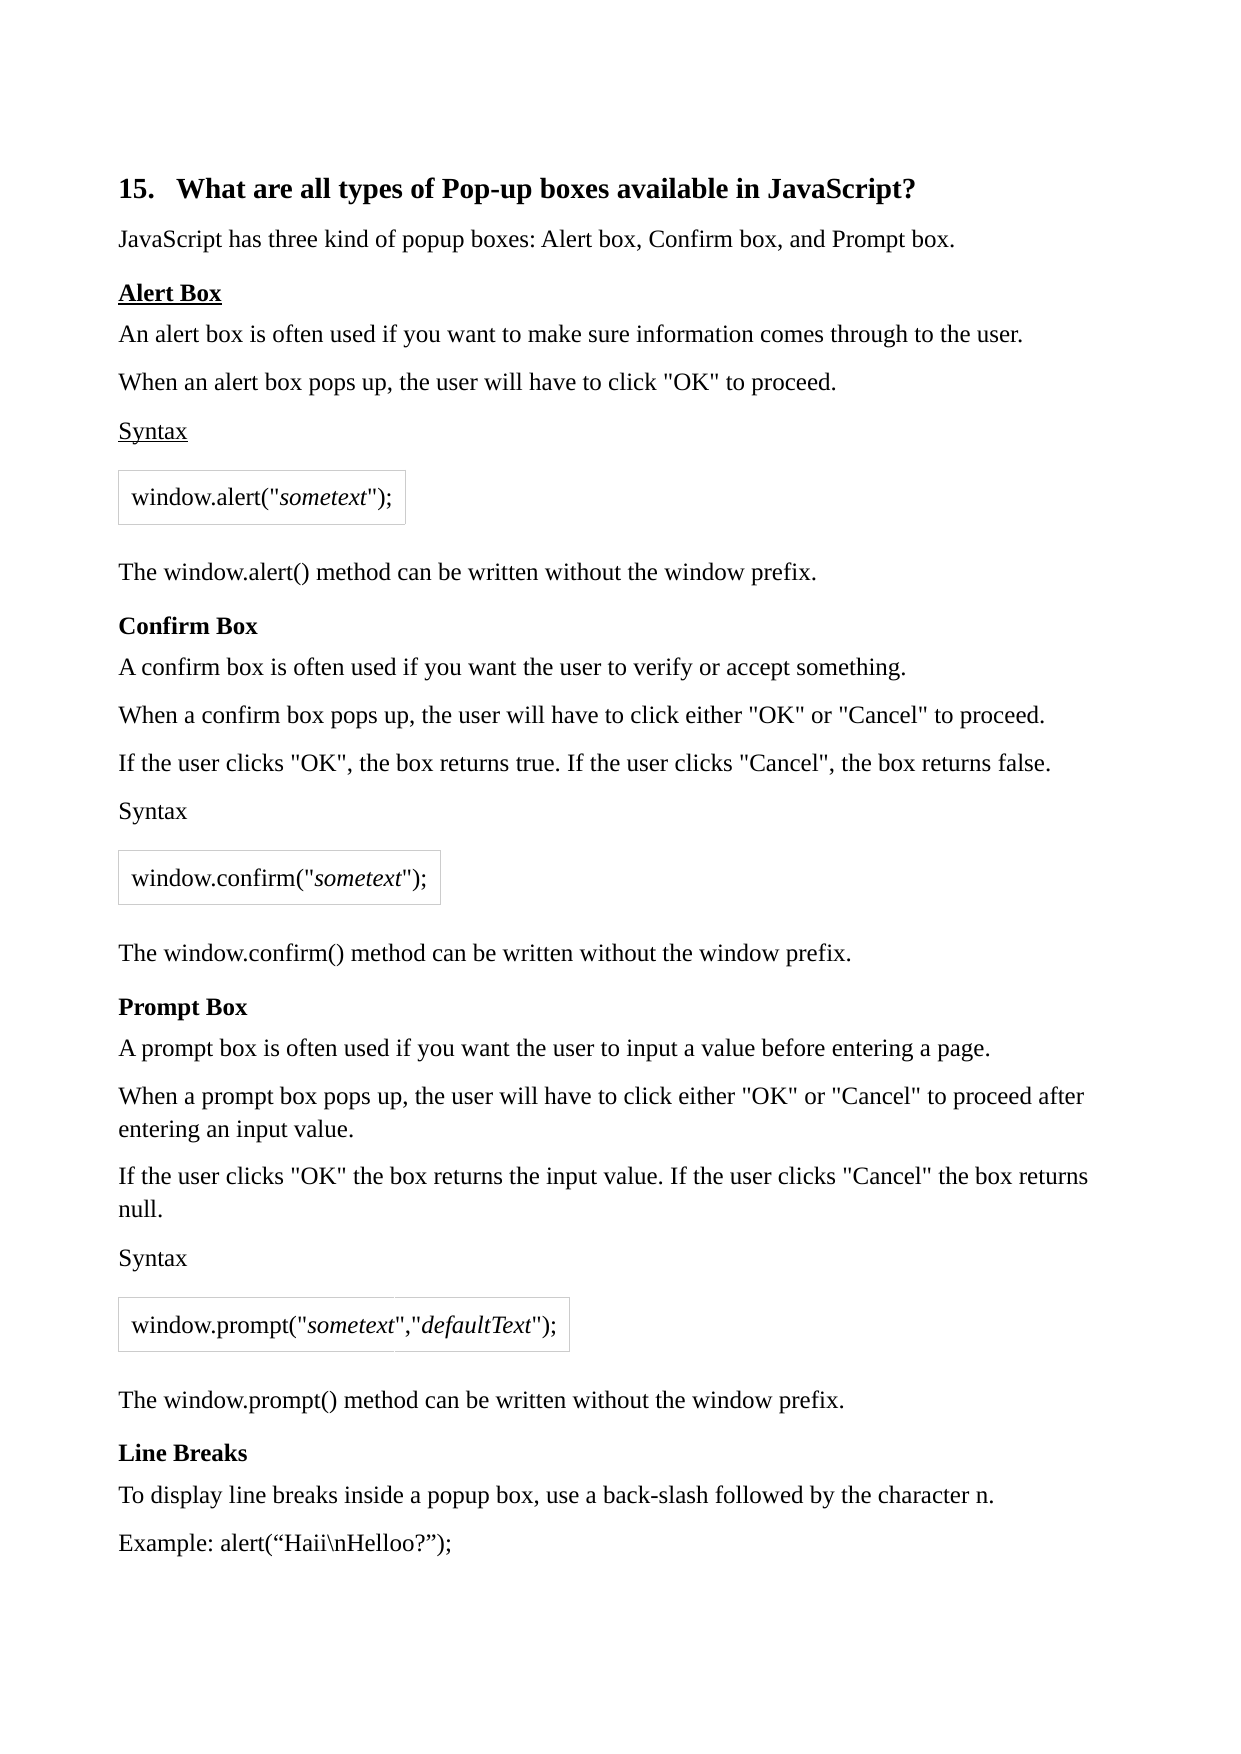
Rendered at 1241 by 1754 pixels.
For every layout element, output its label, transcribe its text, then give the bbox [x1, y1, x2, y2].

subtitle Confirm Box [118, 611, 1122, 640]
text A confirm box is often used if you want the user to verify or accept something. [118, 652, 1122, 681]
subtitle Alert Box [118, 278, 1122, 307]
text When a prompt box pops up, the user will have to click either "OK" or "Cancel" to proceed after entering an input value. [118, 1081, 1122, 1142]
text window.confirm("sometext"); [119, 851, 440, 904]
text If the user clicks "OK" the box returns the input value. If the user clicks "Cancel" the box returns null. [118, 1161, 1122, 1223]
subtitle Line Breaks [118, 1438, 1122, 1467]
subtitle Prompt Box [118, 992, 1122, 1021]
text An alert box is often used if you want to make sure information comes through to the user. [118, 319, 1122, 348]
text [406, 469, 1122, 524]
subtitle Example: alert(“Haii\nHelloo?”); [118, 1528, 1122, 1557]
text A prompt box is often used if you want the user to input a value before entering a page. [118, 1033, 1122, 1062]
text If the user clicks "OK", the box returns true. If the user clicks "Cancel", the box returns false. [118, 748, 1122, 776]
text JavaScript has three kind of popup boxes: Alert box, Confirm box, and Prompt box. [118, 224, 1122, 253]
text [570, 1297, 1122, 1352]
subtitle Syntax [118, 796, 1122, 825]
text To display line breaks inside a popup box, use a back-slash followed by the character n. [118, 1480, 1122, 1508]
text When an alert box pops up, the user will have to click "OK" to proceed. [118, 367, 1122, 396]
subtitle Syntax [118, 1243, 1122, 1272]
text The window.alert() method can be written without the window prefix. [118, 557, 1122, 586]
text [441, 850, 1122, 905]
text window.alert("sometext"); [119, 471, 405, 524]
text window.prompt("sometext","defaultText"); [119, 1298, 569, 1351]
text When a confirm box pops up, the user will have to click either "OK" or "Cancel" to proceed. [118, 700, 1122, 729]
text 15. What are all types of Pop-up boxes available in JavaScript? [118, 171, 1122, 205]
text The window.confirm() method can be written without the window prefix. [118, 938, 1122, 967]
subtitle Syntax [118, 416, 1122, 444]
text The window.prompt() method can be written without the window prefix. [118, 1385, 1122, 1413]
